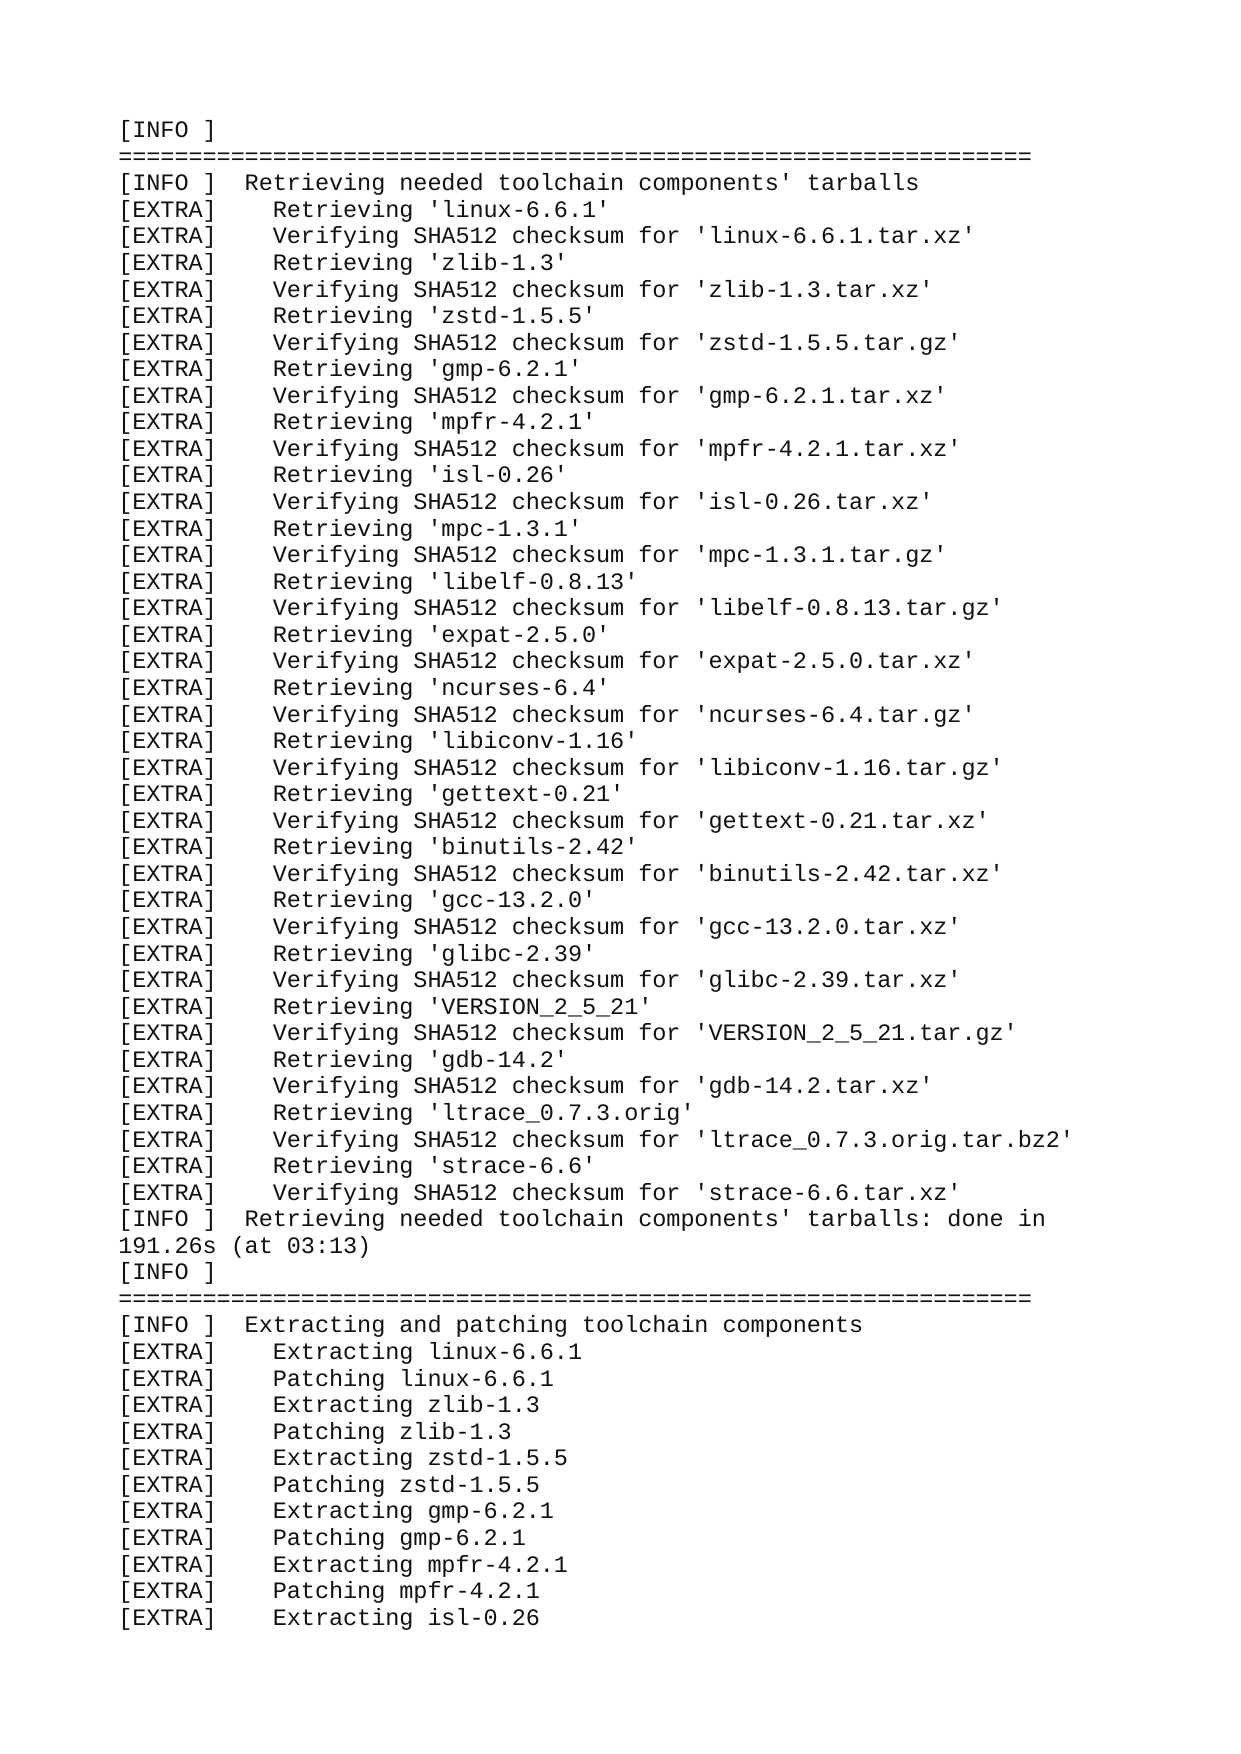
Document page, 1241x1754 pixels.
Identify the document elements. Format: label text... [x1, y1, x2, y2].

text [INFO ] Extracting and patching toolchain components [118, 1313, 1122, 1340]
text [EXTRA] Retrieving 'linux-6.6.1' [118, 198, 1122, 224]
text [EXTRA] Verifying SHA512 checksum for 'ncurses-6.4.tar.gz' [118, 702, 1122, 729]
text [EXTRA] Verifying SHA512 checksum for 'libiconv-1.16.tar.gz' [118, 756, 1122, 782]
text [EXTRA] Verifying SHA512 checksum for 'zlib-1.3.tar.xz' [118, 277, 1122, 304]
text [EXTRA] Retrieving 'libiconv-1.16' [118, 729, 1122, 756]
text [EXTRA] Retrieving 'isl-0.26' [118, 463, 1122, 490]
text [INFO ] ================================================================= [118, 1260, 1122, 1313]
text [EXTRA] Verifying SHA512 checksum for 'gettext-0.21.tar.xz' [118, 809, 1122, 835]
text [INFO ] Retrieving needed toolchain components' tarballs [118, 171, 1122, 198]
text [EXTRA] Extracting zstd-1.5.5 [118, 1446, 1122, 1473]
text [EXTRA] Retrieving 'strace-6.6' [118, 1154, 1122, 1181]
text [EXTRA] Patching zstd-1.5.5 [118, 1473, 1122, 1499]
text [EXTRA] Patching linux-6.6.1 [118, 1367, 1122, 1393]
text [EXTRA] Verifying SHA512 checksum for 'isl-0.26.tar.xz' [118, 490, 1122, 517]
text [EXTRA] Extracting zlib-1.3 [118, 1393, 1122, 1420]
text [EXTRA] Verifying SHA512 checksum for 'gdb-14.2.tar.xz' [118, 1074, 1122, 1101]
text [EXTRA] Verifying SHA512 checksum for 'linux-6.6.1.tar.xz' [118, 224, 1122, 251]
text [EXTRA] Verifying SHA512 checksum for 'gmp-6.2.1.tar.xz' [118, 384, 1122, 410]
text [EXTRA] Retrieving 'mpc-1.3.1' [118, 517, 1122, 543]
text [EXTRA] Retrieving 'VERSION_2_5_21' [118, 995, 1122, 1021]
text [EXTRA] Patching gmp-6.2.1 [118, 1526, 1122, 1552]
text [EXTRA] Verifying SHA512 checksum for 'strace-6.6.tar.xz' [118, 1181, 1122, 1207]
text [EXTRA] Retrieving 'mpfr-4.2.1' [118, 410, 1122, 437]
text [EXTRA] Retrieving 'gettext-0.21' [118, 782, 1122, 809]
text [EXTRA] Verifying SHA512 checksum for 'mpfr-4.2.1.tar.xz' [118, 437, 1122, 463]
text [EXTRA] Retrieving 'ncurses-6.4' [118, 676, 1122, 702]
text [EXTRA] Patching zlib-1.3 [118, 1420, 1122, 1446]
text [EXTRA] Extracting linux-6.6.1 [118, 1340, 1122, 1367]
text [EXTRA] Verifying SHA512 checksum for 'zstd-1.5.5.tar.gz' [118, 331, 1122, 357]
text [EXTRA] Verifying SHA512 checksum for 'mpc-1.3.1.tar.gz' [118, 543, 1122, 570]
text [EXTRA] Retrieving 'zstd-1.5.5' [118, 304, 1122, 331]
text [INFO ] ================================================================= [118, 118, 1122, 171]
text [EXTRA] Verifying SHA512 checksum for 'libelf-0.8.13.tar.gz' [118, 596, 1122, 623]
text [EXTRA] Verifying SHA512 checksum for 'VERSION_2_5_21.tar.gz' [118, 1021, 1122, 1048]
text [EXTRA] Verifying SHA512 checksum for 'glibc-2.39.tar.xz' [118, 968, 1122, 995]
text [EXTRA] Retrieving 'libelf-0.8.13' [118, 570, 1122, 596]
text [EXTRA] Retrieving 'binutils-2.42' [118, 835, 1122, 862]
text [EXTRA] Retrieving 'gcc-13.2.0' [118, 888, 1122, 915]
text [EXTRA] Verifying SHA512 checksum for 'gcc-13.2.0.tar.xz' [118, 915, 1122, 942]
text [EXTRA] Retrieving 'expat-2.5.0' [118, 623, 1122, 649]
text [EXTRA] Patching mpfr-4.2.1 [118, 1579, 1122, 1606]
text [INFO ] Retrieving needed toolchain components' tarballs: done in 191.26s (at 03:13) [118, 1207, 1122, 1260]
text [EXTRA] Retrieving 'gmp-6.2.1' [118, 357, 1122, 384]
text [EXTRA] Verifying SHA512 checksum for 'expat-2.5.0.tar.xz' [118, 649, 1122, 676]
text [EXTRA] Retrieving 'gdb-14.2' [118, 1048, 1122, 1074]
text [EXTRA] Extracting gmp-6.2.1 [118, 1499, 1122, 1526]
text [EXTRA] Retrieving 'glibc-2.39' [118, 942, 1122, 968]
text [EXTRA] Verifying SHA512 checksum for 'ltrace_0.7.3.orig.tar.bz2' [118, 1127, 1122, 1154]
text [EXTRA] Extracting isl-0.26 [118, 1606, 1122, 1632]
text [EXTRA] Extracting mpfr-4.2.1 [118, 1552, 1122, 1579]
text [EXTRA] Retrieving 'zlib-1.3' [118, 251, 1122, 277]
text [EXTRA] Retrieving 'ltrace_0.7.3.orig' [118, 1101, 1122, 1127]
text [EXTRA] Verifying SHA512 checksum for 'binutils-2.42.tar.xz' [118, 862, 1122, 888]
